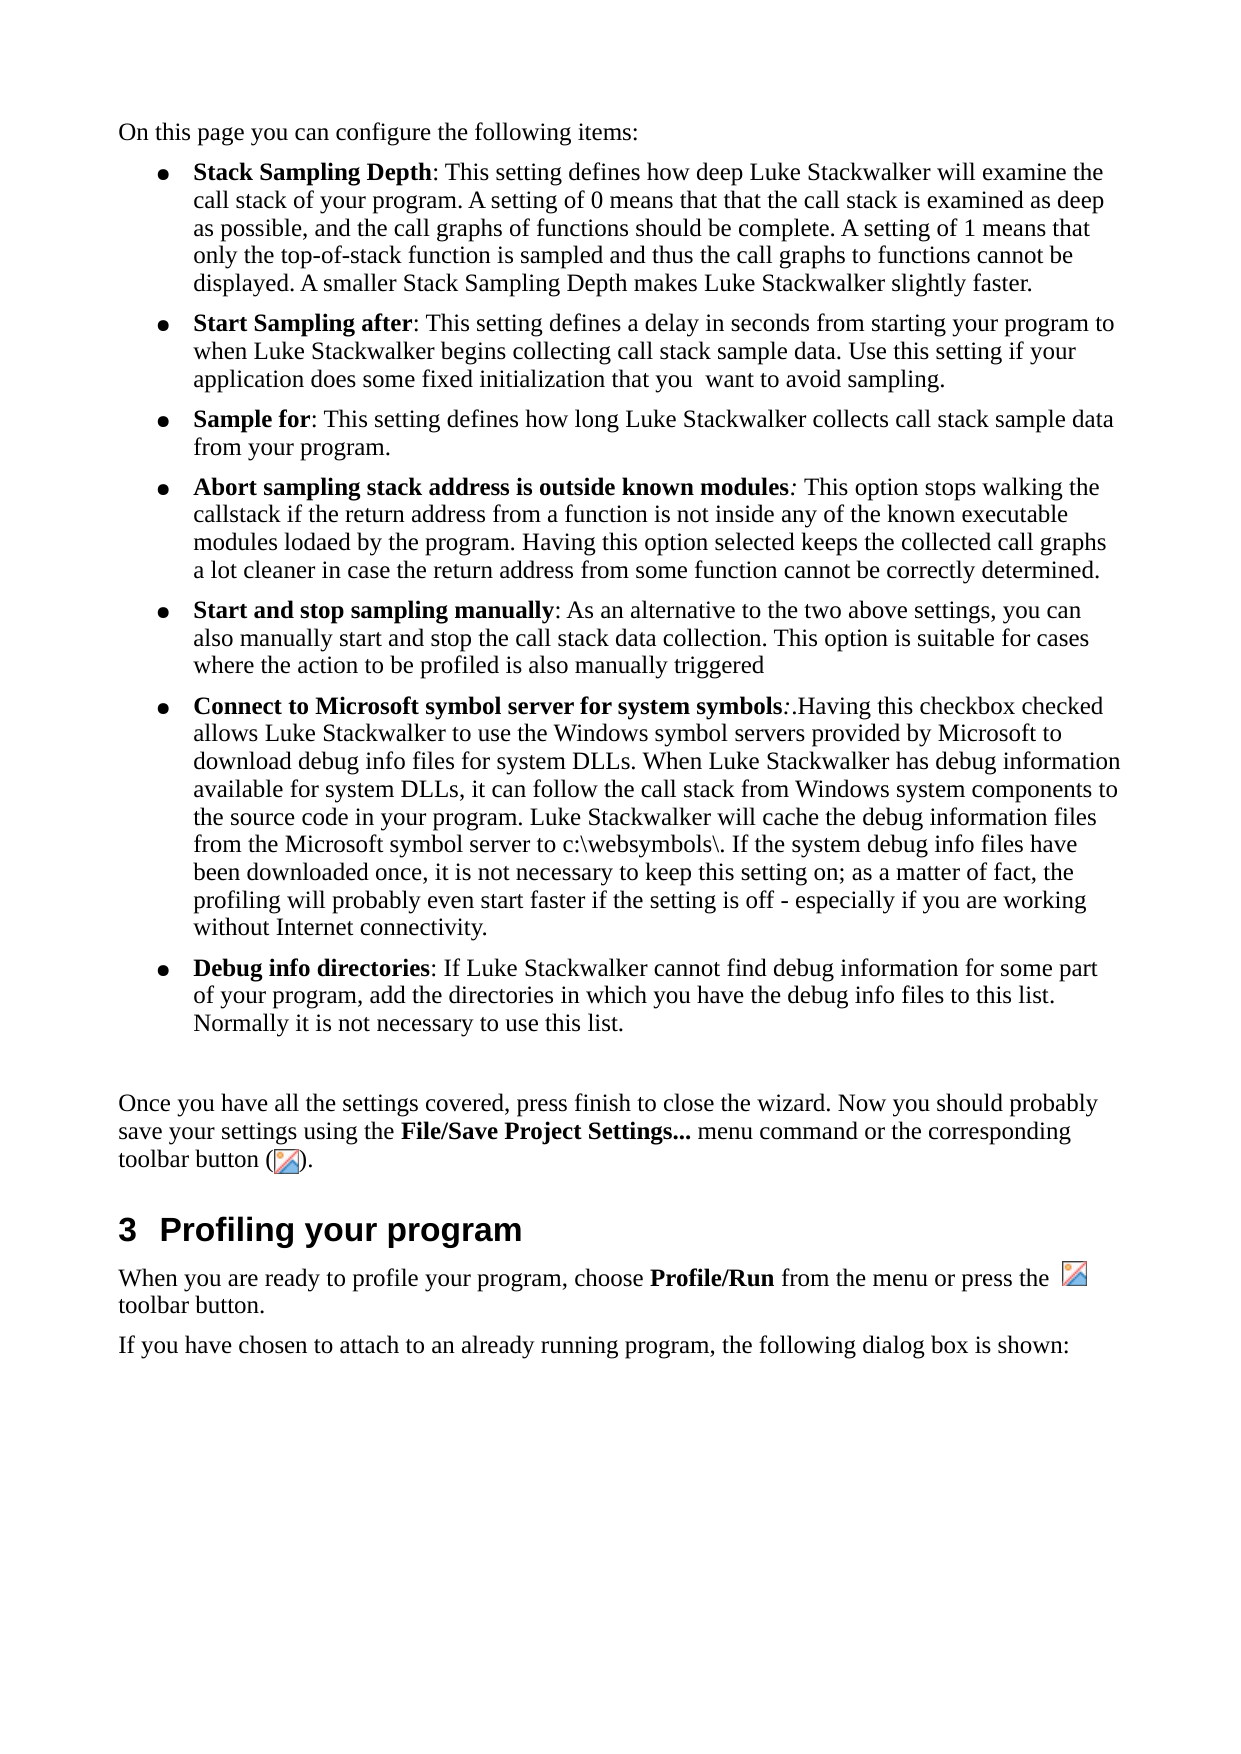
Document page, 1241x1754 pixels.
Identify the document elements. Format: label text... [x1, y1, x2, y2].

text On this page you can configure the following items: [118, 118, 1122, 146]
text When you are ready to profile your program, choose Profile/Run from the menu or press the toolbar button. [118, 1261, 1122, 1319]
list Stack Sampling Depth: This setting defines how deep Luke Stackwalker will examine the call stack of your program. A setting of 0 means that that the call stack is examined as deep as possible, and the call graphs of functions should be complete. A setting of 1 means that only the top-of-stack function is sampled and thus the call graphs to functions cannot be displayed. A smaller Stack Sampling Depth makes Luke Stackwalker slightly faster. [156, 158, 1122, 297]
list Sample for: This setting defines how long Luke Stackwalker collects call stack sample data from your program. [156, 405, 1122, 460]
text Once you have all the settings covered, press finish to close the wizard. Now you should probably save your settings using the File/Save Project Settings... menu command or the corresponding toolbar button (). [118, 1089, 1122, 1173]
list Start and stop sampling manually: As an alternative to the two above settings, you can also manually start and stop the call stack data collection. This option is suitable for cases where the action to be profiled is also manually triggered [156, 596, 1122, 679]
subtitle Profiling your program [118, 1211, 1122, 1248]
list Start Sampling after: This setting defines a delay in seconds from starting your program to when Luke Stackwalker begins collecting call stack sample data. Use this setting if your application does some fixed initialization that you want to avoid sampling. [156, 309, 1122, 392]
text If you have chosen to attach to an already running program, the following dialog box is shown: [118, 1332, 1122, 1359]
list Debug info directories: If Luke Stackwalker cannot find debug information for some part of your program, add the directories in which you have the debug info files to this list. Normally it is not necessary to use this list. [156, 954, 1122, 1037]
list Abort sampling stack address is outside known modules: This option stops walking the callstack if the return address from a function is not inside any of the known executable modules lodaed by the program. Having this option selected keeps the collected call graphs a lot cleaner in case the return address from some function cannot be correctly determined. [156, 473, 1122, 584]
list Connect to Microsoft symbol server for system symbols:.Having this checkbox checked allows Luke Stackwalker to use the Windows symbol servers provided by Microsoft to download debug info files for system DLLs. When Luke Stackwalker has debug information available for system DLLs, it can follow the call stack from Windows system components to the source code in your program. Luke Stackwalker will cache the debug information files from the Microsoft symbol server to c:\websymbols\. If the system debug info files have been downloaded once, it is not necessary to keep this setting on; as a matter of fact, the profiling will probably even start faster if the setting is off - especially if you are working without Internet connectivity. [156, 692, 1122, 941]
